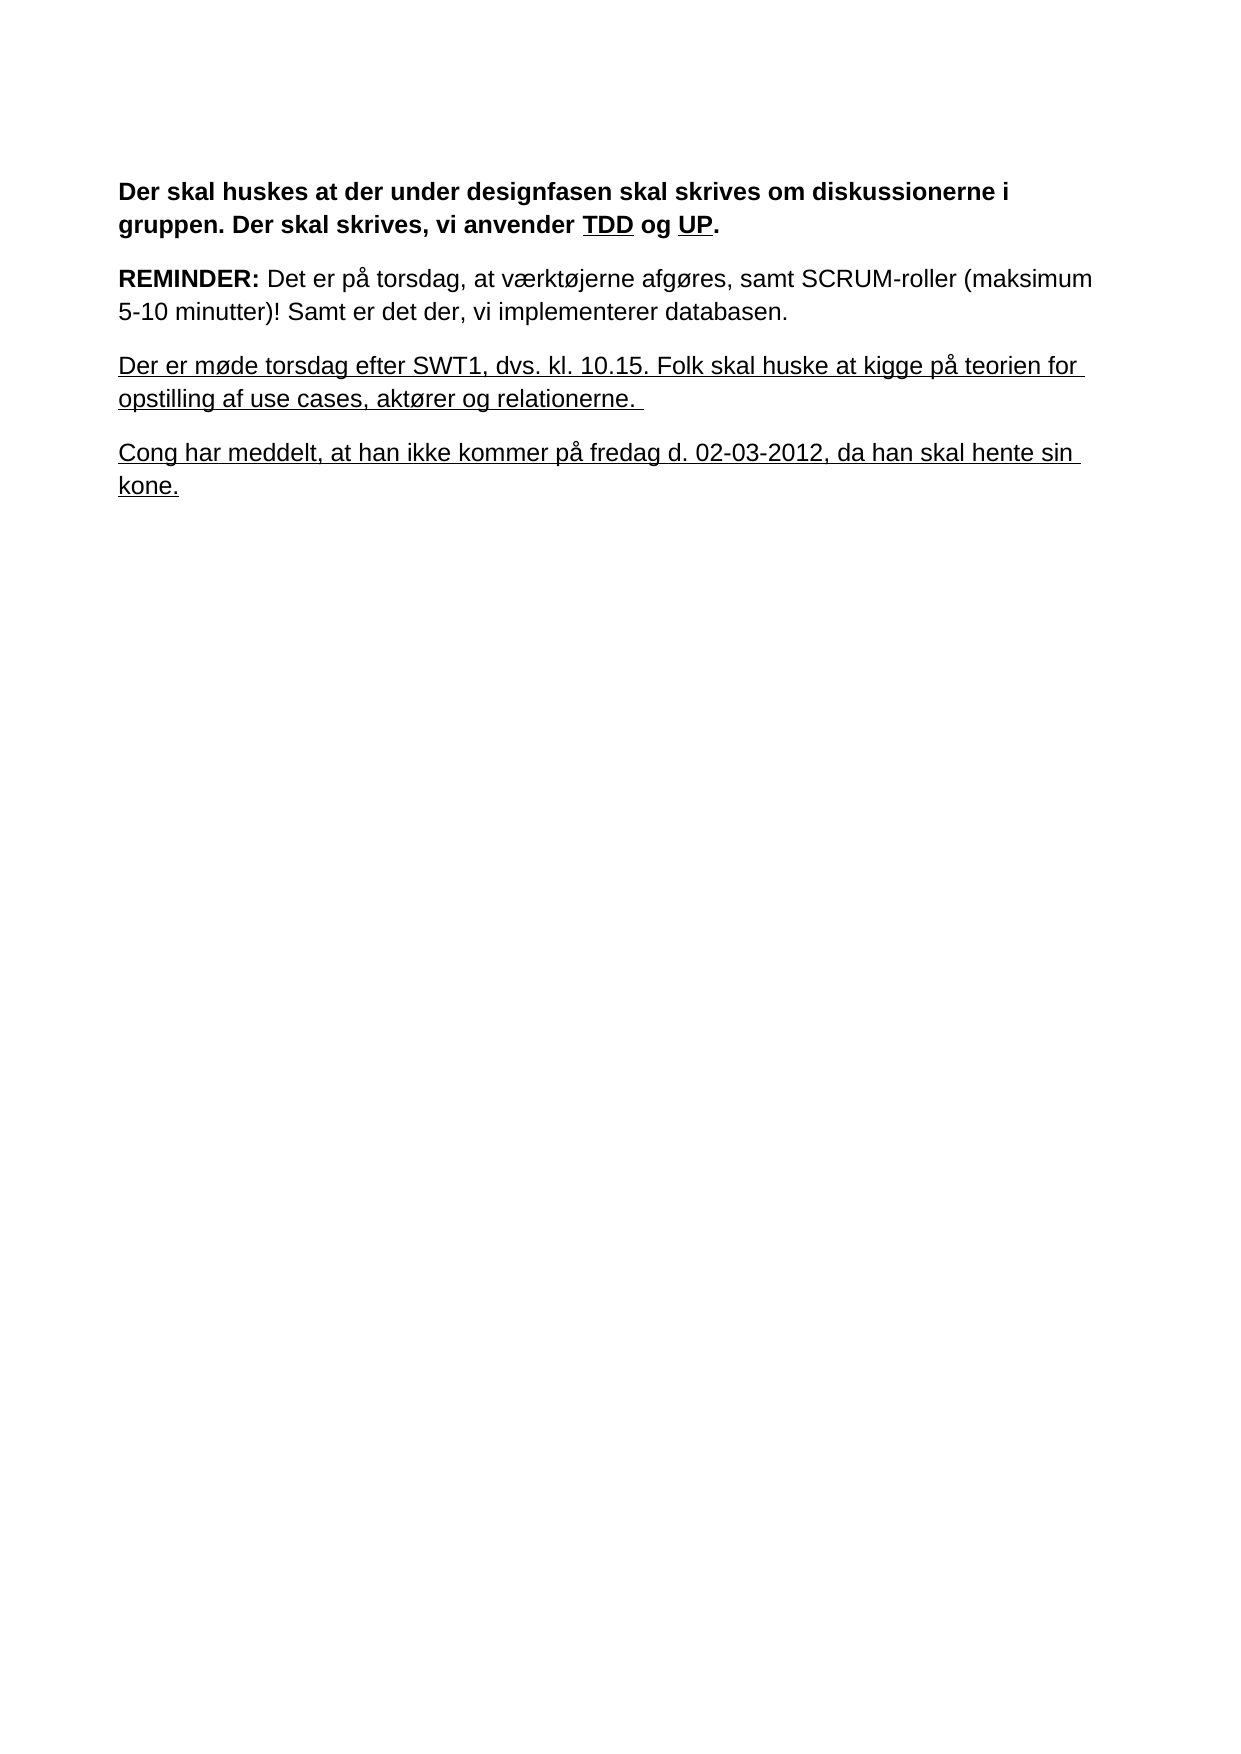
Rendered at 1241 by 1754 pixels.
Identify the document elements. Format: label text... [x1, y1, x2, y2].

text REMINDER: Det er på torsdag, at værktøjerne afgøres, samt SCRUM-roller (maksimum 5-10 minutter)! Samt er det der, vi implementerer databasen. [118, 264, 1122, 326]
text Cong har meddelt, at han ikke kommer på fredag d. 02-03-2012, da han skal hente sin kone. [118, 438, 1122, 499]
text Der er møde torsdag efter SWT1, dvs. kl. 10.15. Folk skal huske at kigge på teorien for opstilling af use cases, aktører og relationerne. [118, 351, 1122, 413]
text Der skal huskes at der under designfasen skal skrives om diskussionerne i gruppen. Der skal skrives, vi anvender TDD og UP. [118, 177, 1122, 239]
